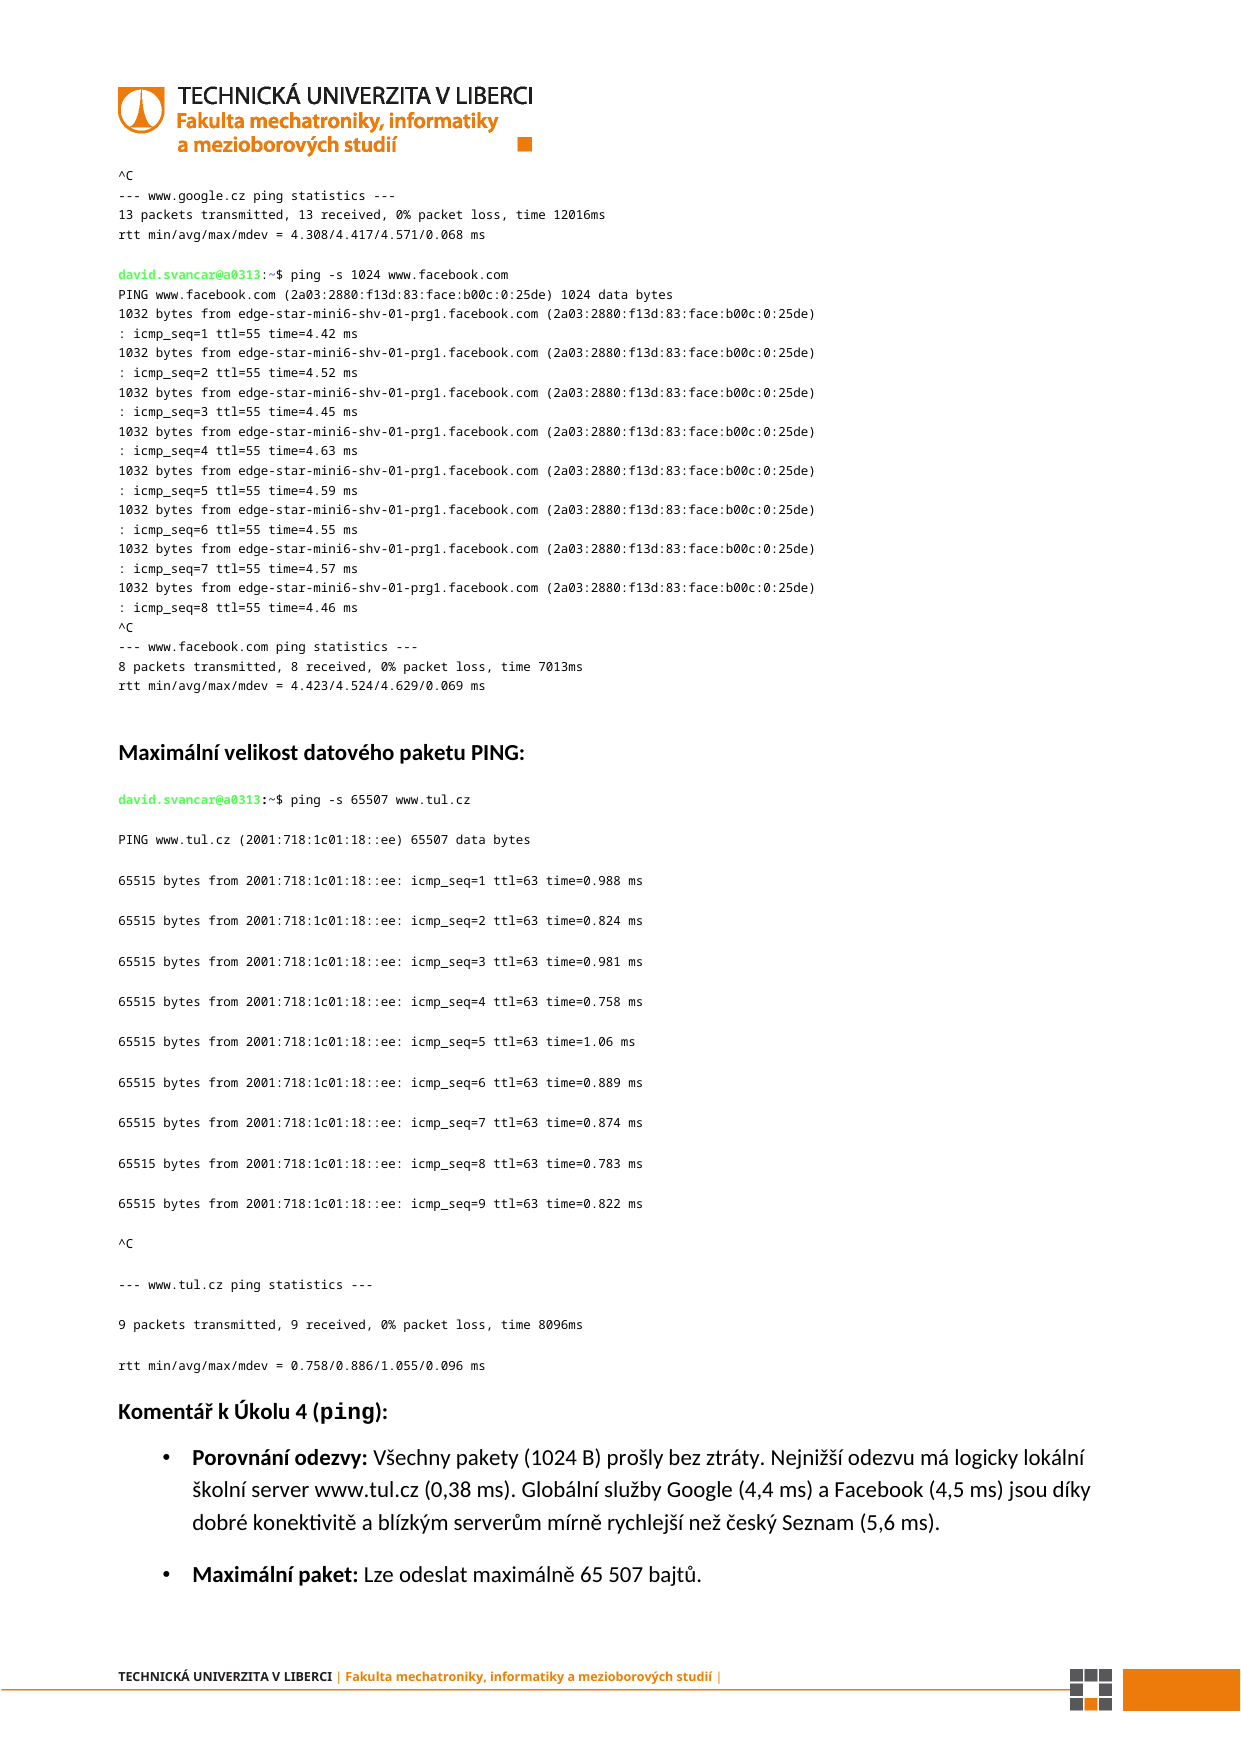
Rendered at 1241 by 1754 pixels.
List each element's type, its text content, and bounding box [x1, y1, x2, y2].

text 65515 bytes from 2001:718:1c01:18::ee: icmp_seq=7 ttl=63 time=0.874 ms [118, 1114, 1122, 1131]
text 65515 bytes from 2001:718:1c01:18::ee: icmp_seq=4 ttl=63 time=0.758 ms [118, 993, 1122, 1010]
text 65515 bytes from 2001:718:1c01:18::ee: icmp_seq=8 ttl=63 time=0.783 ms [118, 1155, 1122, 1172]
text 65515 bytes from 2001:718:1c01:18::ee: icmp_seq=9 ttl=63 time=0.822 ms [118, 1195, 1122, 1212]
text ^C --- www.google.cz ping statistics --- 13 packets transmitted, 13 received, 0% packet loss, time 12016ms rtt min/avg/max/mdev = 4.308/4.417/4.571/0.068 ms [118, 167, 1122, 243]
text 65515 bytes from 2001:718:1c01:18::ee: icmp_seq=5 ttl=63 time=1.06 ms [118, 1033, 1122, 1051]
text PING www.tul.cz (2001:718:1c01:18::ee) 65507 data bytes [118, 831, 1122, 848]
text 65515 bytes from 2001:718:1c01:18::ee: icmp_seq=2 ttl=63 time=0.824 ms [118, 912, 1122, 929]
text 65515 bytes from 2001:718:1c01:18::ee: icmp_seq=6 ttl=63 time=0.889 ms [118, 1074, 1122, 1091]
list Maximální paket: Lze odeslat maximálně 65 507 bajtů. [162, 1561, 1122, 1589]
text david.svancar@a0313:~$ ping -s 1024 www.facebook.com PING www.facebook.com (2a03:2880:f13d:83:face:b00c:0:25de) 1024 data bytes 1032 bytes from edge-star-mini6-shv-01-prg1.facebook.com (2a03:2880:f13d:83:face:b00c:0:25de) : icmp_seq=1 ttl=55 time=4.42 ms 1032 bytes from edge-star-mini6-shv-01-prg1.facebook.com (2a03:2880:f13d:83:face:b00c:0:25de) : icmp_seq=2 ttl=55 time=4.52 ms 1032 bytes from edge-star-mini6-shv-01-prg1.facebook.com (2a03:2880:f13d:83:face:b00c:0:25de) : icmp_seq=3 ttl=55 time=4.45 ms 1032 bytes from edge-star-mini6-shv-01-prg1.facebook.com (2a03:2880:f13d:83:face:b00c:0:25de) : icmp_seq=4 ttl=55 time=4.63 ms 1032 bytes from edge-star-mini6-shv-01-prg1.facebook.com (2a03:2880:f13d:83:face:b00c:0:25de) : icmp_seq=5 ttl=55 time=4.59 ms 1032 bytes from edge-star-mini6-shv-01-prg1.facebook.com (2a03:2880:f13d:83:face:b00c:0:25de) : icmp_seq=6 ttl=55 time=4.55 ms 1032 bytes from edge-star-mini6-shv-01-prg1.facebook.com (2a03:2880:f13d:83:face:b00c:0:25de) : icmp_seq=7 ttl=55 time=4.57 ms 1032 bytes from edge-star-mini6-shv-01-prg1.facebook.com (2a03:2880:f13d:83:face:b00c:0:25de) : icmp_seq=8 ttl=55 time=4.46 ms ^C --- www.facebook.com ping statistics --- 8 packets transmitted, 8 received, 0% packet loss, time 7013ms rtt min/avg/max/mdev = 4.423/4.524/4.629/0.069 ms Maximální velikost datového paketu PING: [118, 266, 1122, 766]
text rtt min/avg/max/mdev = 0.758/0.886/1.055/0.096 ms [118, 1357, 1122, 1374]
text 65515 bytes from 2001:718:1c01:18::ee: icmp_seq=3 ttl=63 time=0.981 ms [118, 953, 1122, 970]
text 9 packets transmitted, 9 received, 0% packet loss, time 8096ms [118, 1316, 1122, 1333]
text 65515 bytes from 2001:718:1c01:18::ee: icmp_seq=1 ttl=63 time=0.988 ms [118, 872, 1122, 889]
subtitle Komentář k Úkolu 4 (ping): [118, 1397, 1122, 1426]
text ^C [118, 1236, 1122, 1253]
text --- www.tul.cz ping statistics --- [118, 1276, 1122, 1293]
picture [0, 0, 1240, 166]
text david.svancar@a0313:~$ ping -s 65507 www.tul.cz [118, 791, 1122, 808]
picture [1, 1669, 1241, 1752]
list Porovnání odezvy: Všechny pakety (1024 B) prošly bez ztráty. Nejnižší odezvu má logicky lokální školní server www.tul.cz (0,38 ms). Globální služby Google (4,4 ms) a Facebook (4,5 ms) jsou díky dobré konektivitě a blízkým serverům mírně rychlejší než český Seznam (5,6 ms). [162, 1443, 1122, 1536]
